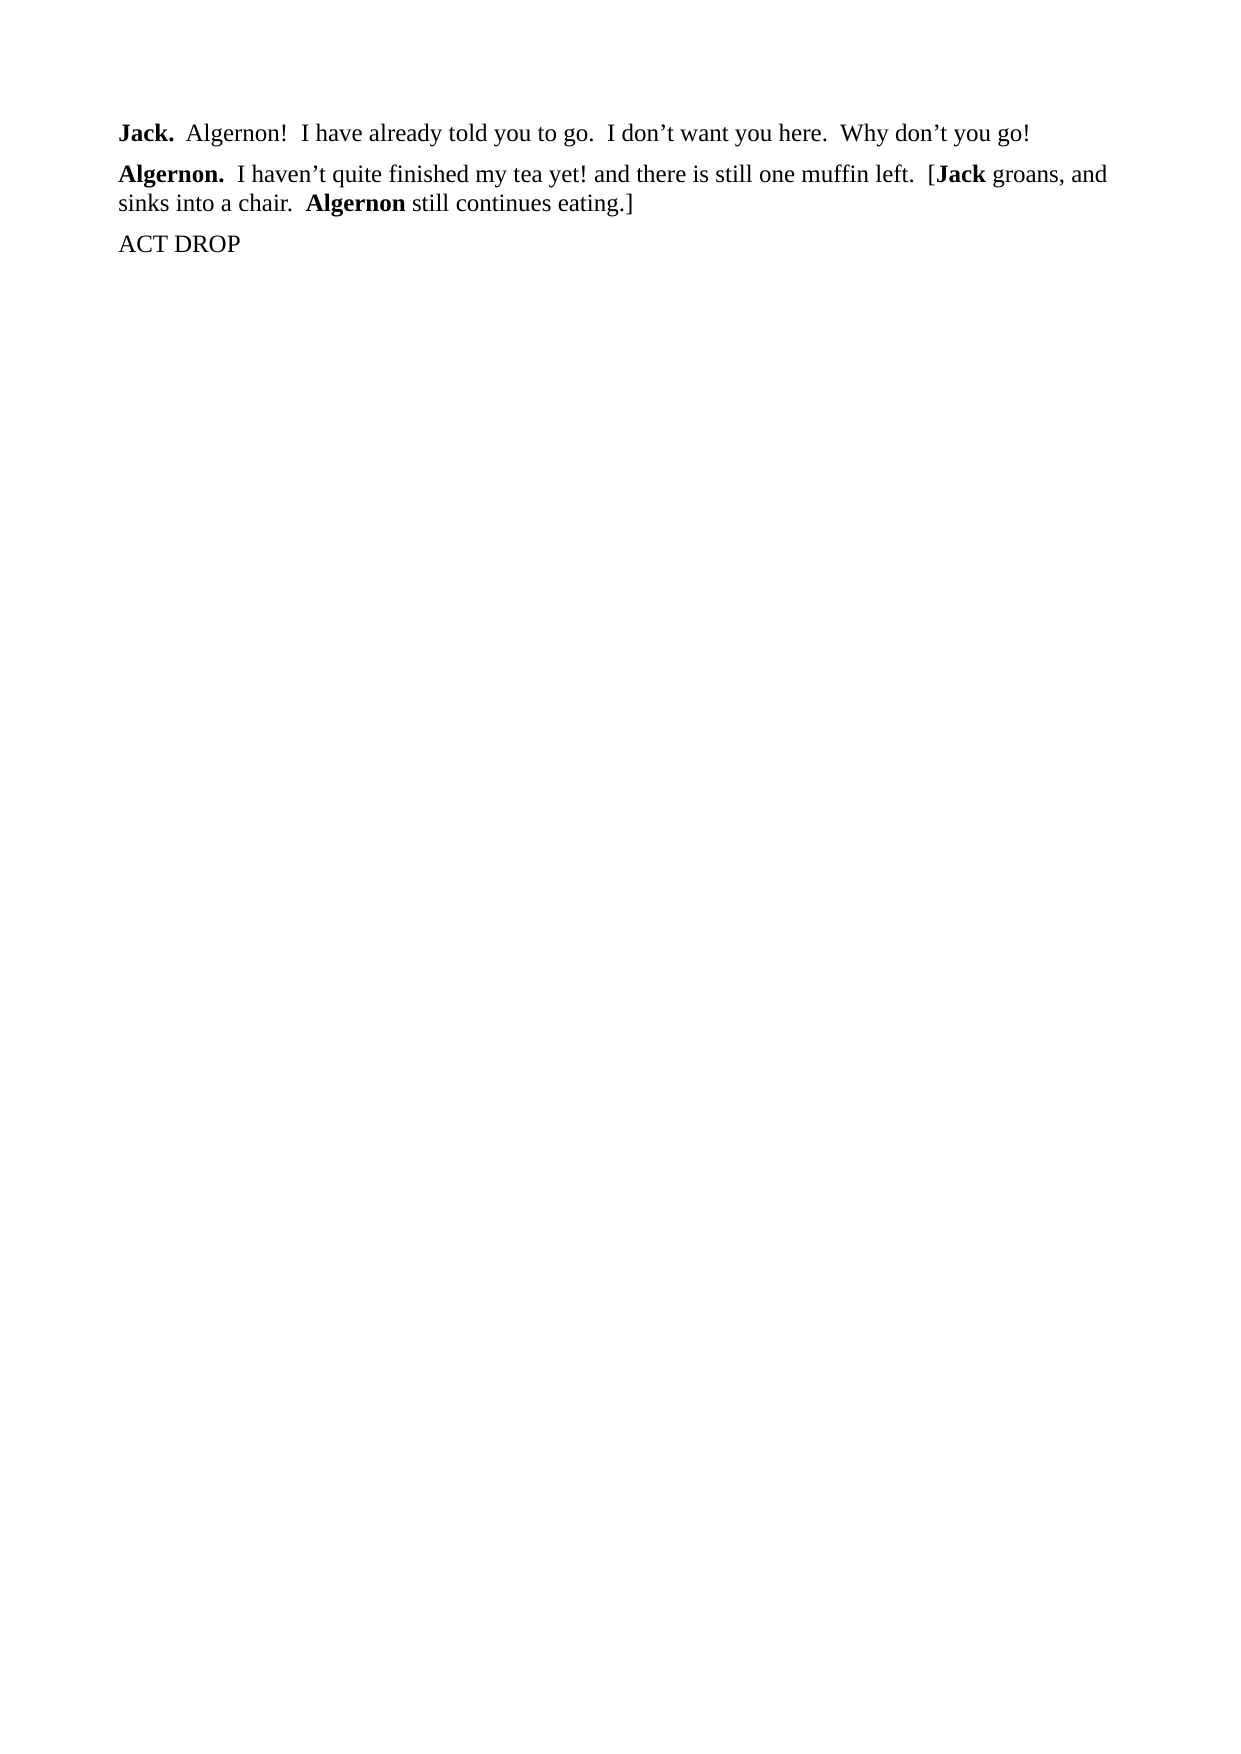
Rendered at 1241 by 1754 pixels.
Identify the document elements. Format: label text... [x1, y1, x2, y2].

text ACT DROP [118, 229, 1122, 258]
text Algernon. I haven’t quite finished my tea yet! and there is still one muffin left. [Jack groans, and sinks into a chair. Algernon still continues eating.] [118, 159, 1122, 217]
text Jack. Algernon! I have already told you to go. I don’t want you here. Why don’t you go! [118, 118, 1122, 147]
